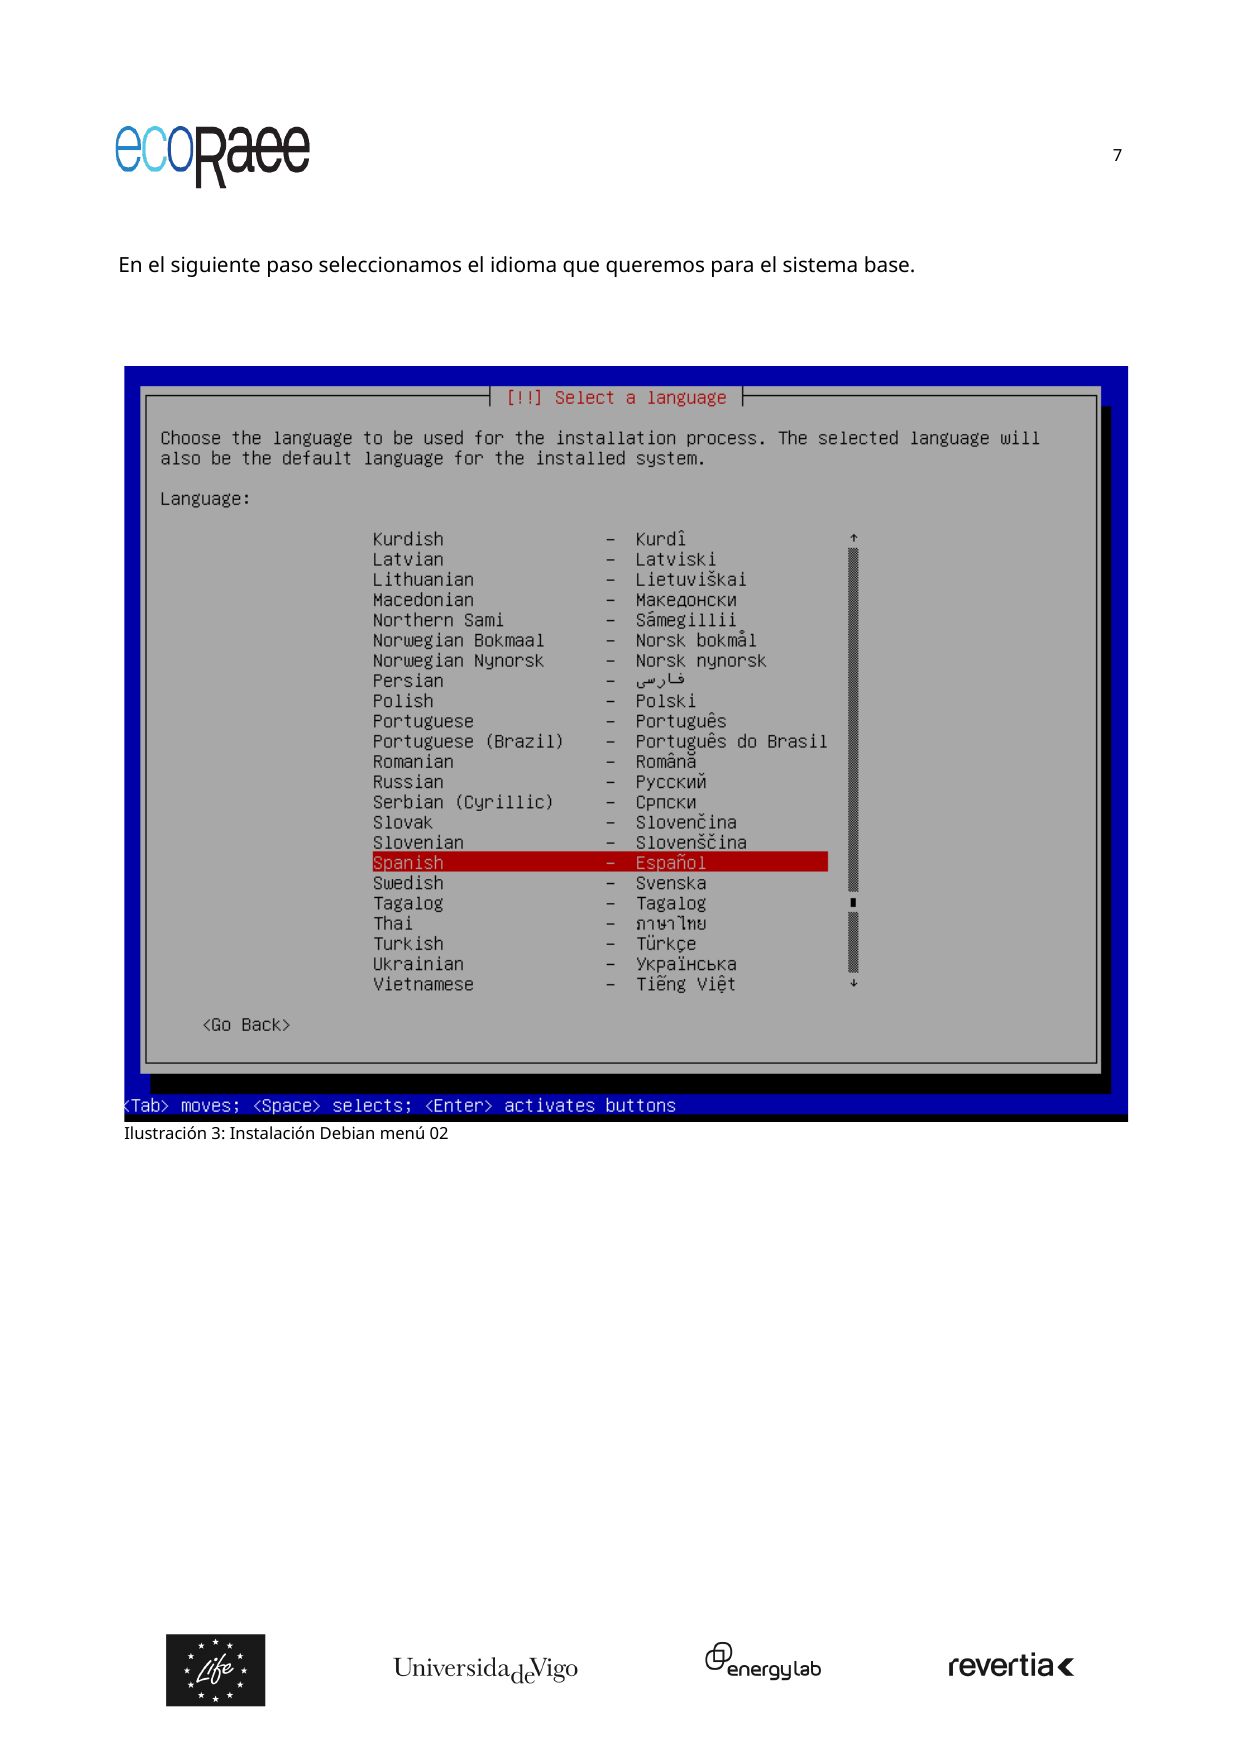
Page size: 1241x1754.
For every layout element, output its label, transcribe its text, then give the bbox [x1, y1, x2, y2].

text En el siguiente paso seleccionamos el idioma que queremos para el sistema base. [118, 250, 1122, 279]
picture [118, 1514, 1123, 1754]
picture [114, 124, 311, 190]
text Ilustración 3: Instalación Debian menú 02 [124, 1122, 1122, 1144]
picture [124, 366, 1129, 1122]
